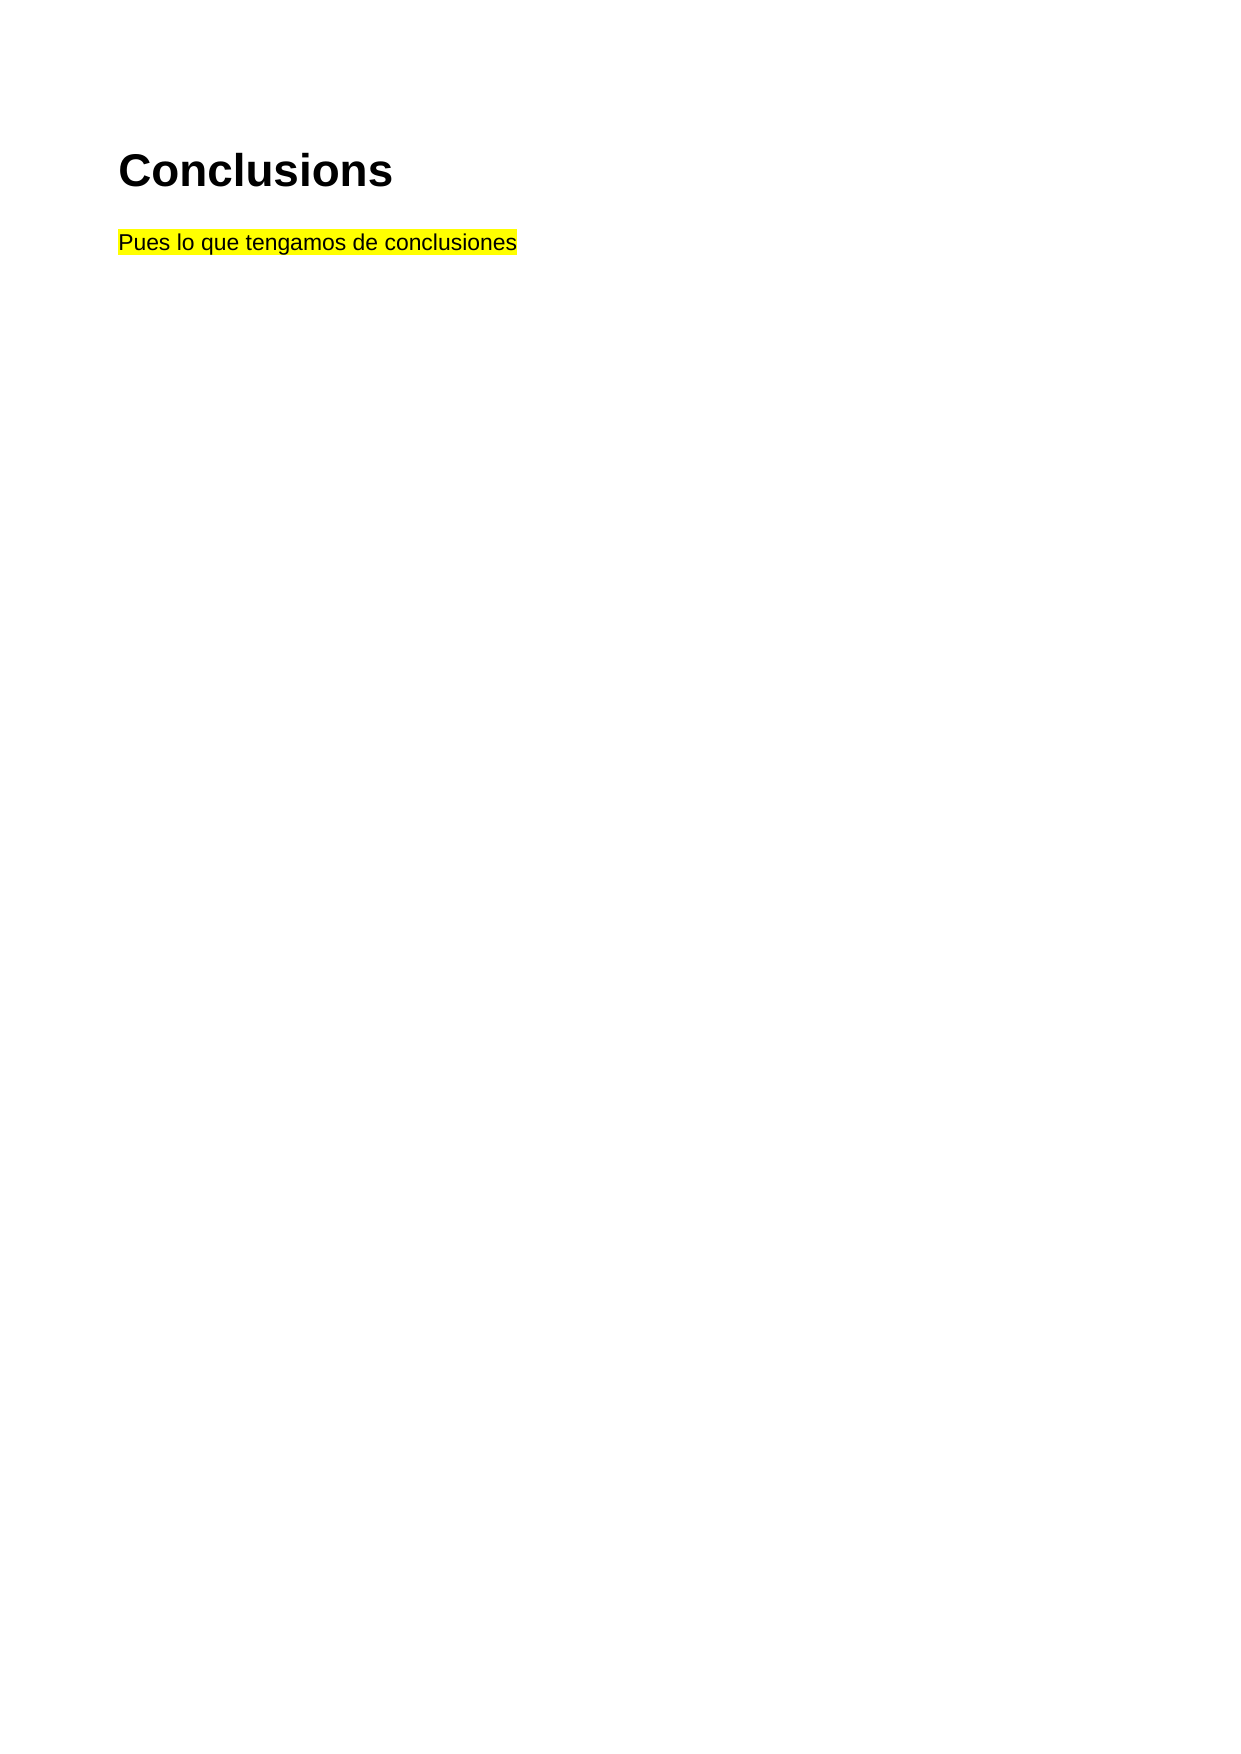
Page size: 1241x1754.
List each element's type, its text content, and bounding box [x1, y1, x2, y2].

text Pues lo que tengamos de conclusiones [118, 229, 1122, 255]
subtitle Conclusions [118, 143, 1122, 196]
